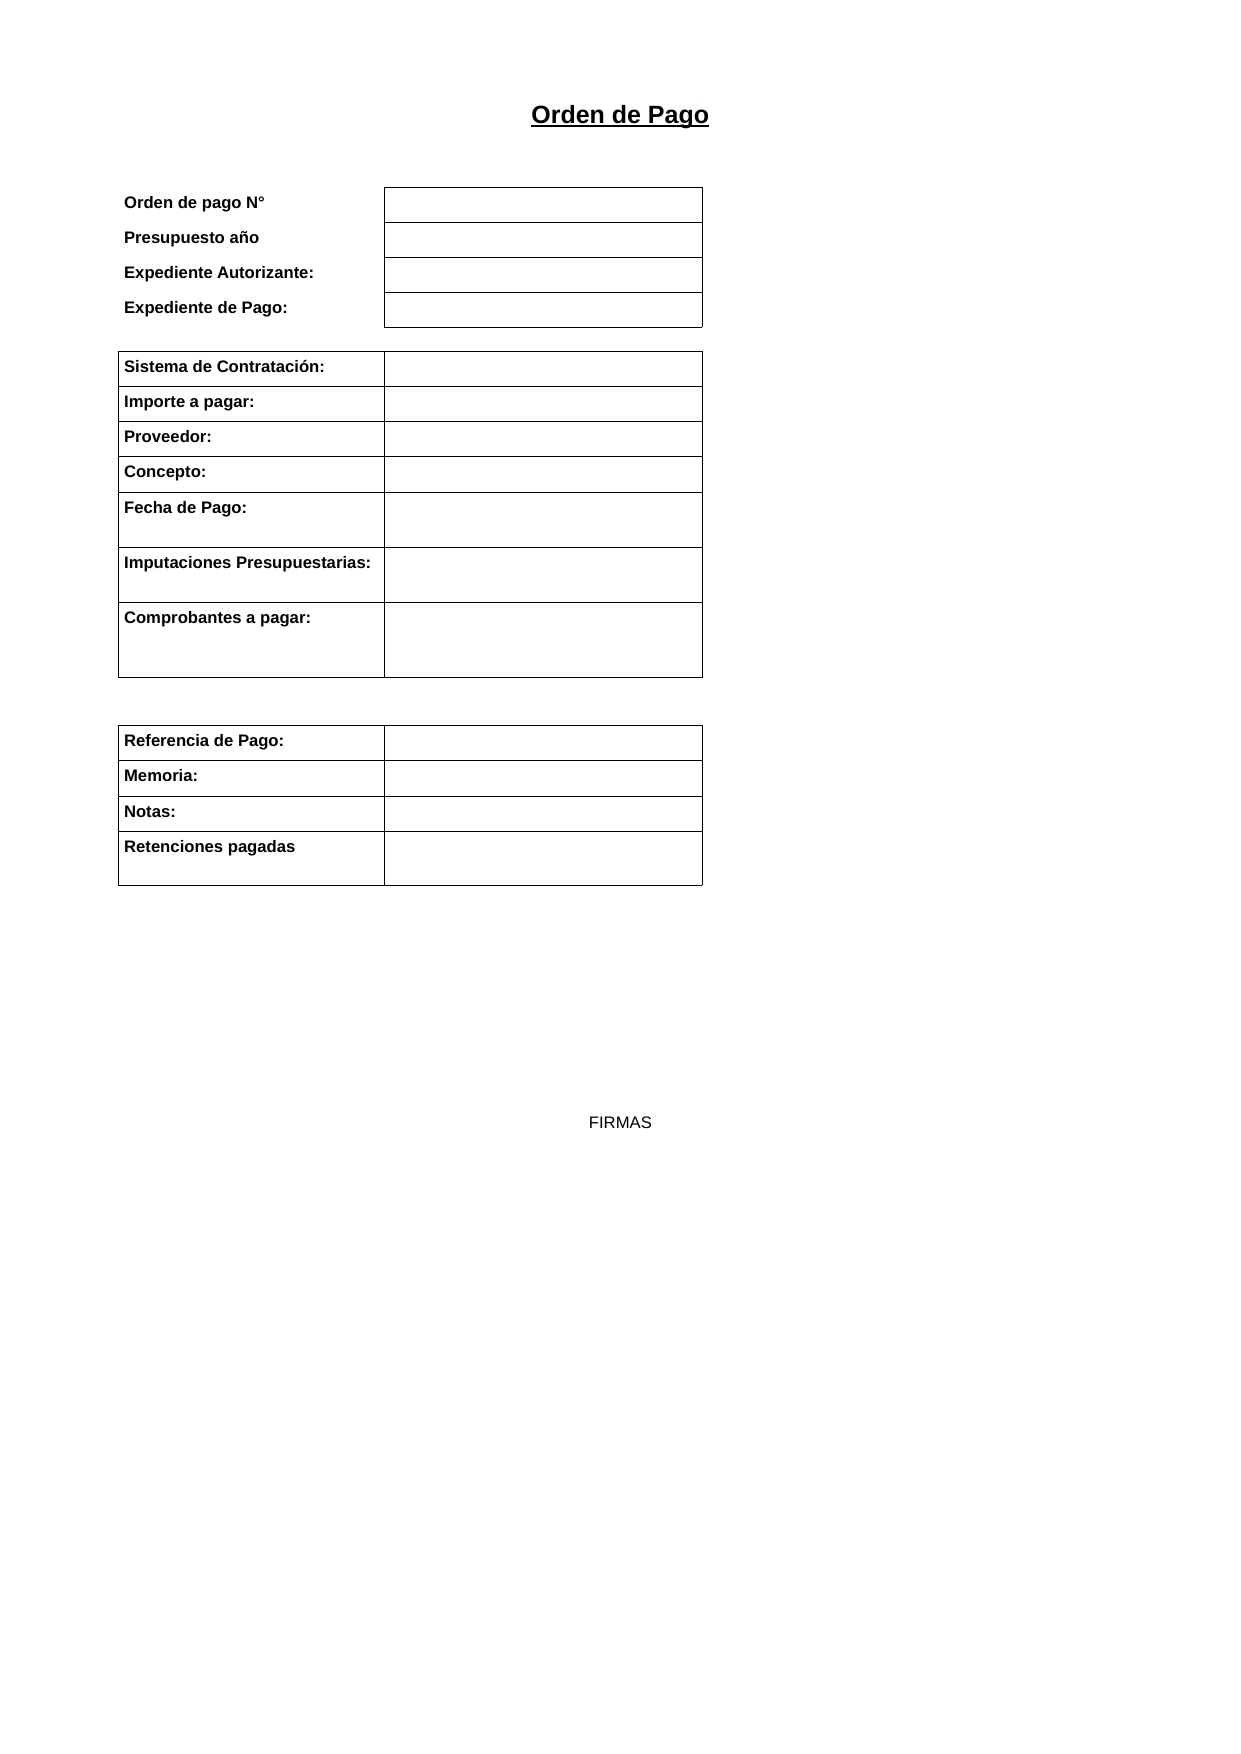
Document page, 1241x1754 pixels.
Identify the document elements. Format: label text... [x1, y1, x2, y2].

table_cell Notas: [119, 797, 384, 831]
text <for each="o in objects.sorted(key=lambda voucher: voucher.force_number)"> [118, 80, 1122, 100]
table_cell Importe a pagar: [119, 387, 384, 421]
table_header <o.force_number> [385, 188, 702, 222]
table_cell Concepto: [119, 457, 384, 492]
table_header [453, 981, 787, 1107]
table_cell <o.name> [385, 761, 702, 796]
table_cell <o.transaction_id.expedient_id.number> [385, 258, 702, 292]
table_cell FIRMAS [453, 1107, 787, 1138]
table_header <o.transaction_id.type_id.name> [385, 352, 702, 386]
table_cell Proveedor: [119, 422, 384, 456]
table_cell Memoria: [119, 761, 384, 796]
table_header Sistema de Contratación: [119, 352, 384, 386]
table_cell <','.join(o.paid_withholding_ids.mapped('display_name'))> [385, 832, 702, 885]
table_cell <formatLang(o.to_pay_amount)> [385, 387, 702, 421]
table_cell Retenciones pagadas [119, 832, 384, 885]
table_cell <o.payment_date and formatLang(o.payment_date,date='true')> [385, 493, 702, 547]
table_cell Fecha de Pago: [119, 493, 384, 547]
table_cell Presupuesto año [118, 222, 384, 257]
table_header [118, 981, 453, 1107]
table_cell <o.transaction_id.budget_id.name> [385, 223, 702, 257]
table_header <o.reference> [385, 726, 702, 760]
table_cell Imputaciones Presupuestarias: [119, 548, 384, 602]
table_cell [788, 1107, 1122, 1138]
table_header Referencia de Pago: [119, 726, 384, 760]
table_cell <o.partner_id.name> [385, 422, 702, 456]
table_cell <o.expedient_id.number> [385, 293, 702, 327]
table_cell [118, 1107, 453, 1138]
table_cell Comprobantes a pagar: [119, 603, 384, 677]
table_cell <o.transaction_id.name> [385, 457, 702, 492]
table_cell Expediente de Pago: [118, 292, 384, 327]
table_cell <', '.join(o.invoice_ids.mapped('document_number'))> [385, 603, 702, 677]
table_header [788, 981, 1122, 1107]
table_cell <', '.join([(x.code + ' ' + x.name) for x in o.budget_position_ids])> [385, 548, 702, 602]
text Orden de Pago [118, 100, 1122, 129]
table_cell Expediente Autorizante: [118, 257, 384, 292]
table_cell <o.narration> [385, 797, 702, 831]
table_header Orden de pago N° [118, 187, 384, 222]
